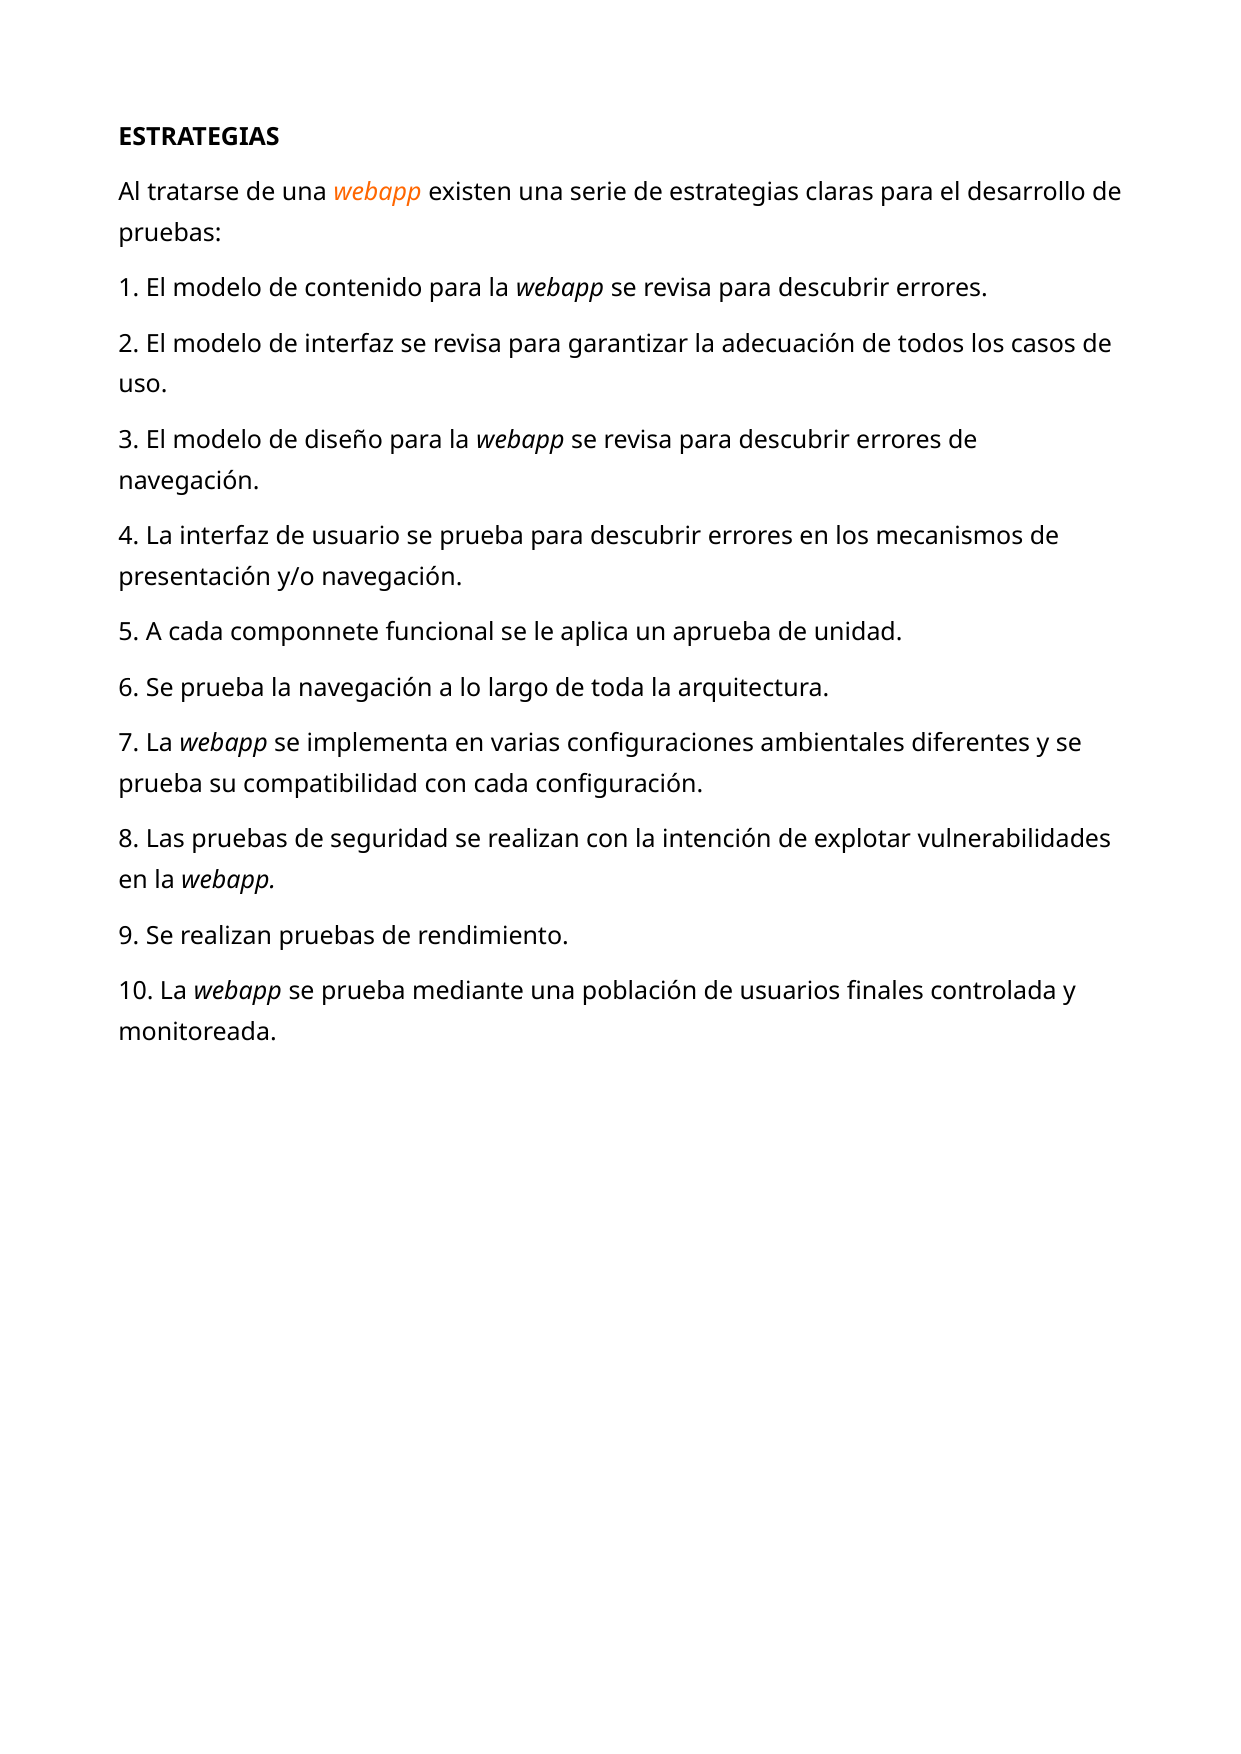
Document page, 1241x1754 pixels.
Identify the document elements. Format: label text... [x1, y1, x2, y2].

text 10. La webapp se prueba mediante una población de usuarios finales controlada y monitoreada. [118, 973, 1122, 1048]
text 6. Se prueba la navegación a lo largo de toda la arquitectura. [118, 669, 1122, 703]
text 2. El modelo de interfaz se revisa para garantizar la adecuación de todos los casos de uso. [118, 325, 1122, 400]
text 7. La webapp se implementa en varias configuraciones ambientales diferentes y se prueba su compatibilidad con cada configuración. [118, 725, 1122, 800]
text 1. El modelo de contenido para la webapp se revisa para descubrir errores. [118, 270, 1122, 304]
text Al tratarse de una webapp existen una serie de estrategias claras para el desarrollo de pruebas: [118, 173, 1122, 248]
text ESTRATEGIAS [118, 118, 1122, 152]
text 9. Se realizan pruebas de rendimiento. [118, 917, 1122, 951]
text 8. Las pruebas de seguridad se realizan con la intención de explotar vulnerabilidades en la webapp. [118, 821, 1122, 896]
text 4. La interfaz de usuario se prueba para descubrir errores en los mecanismos de presentación y/o navegación. [118, 518, 1122, 593]
text 5. A cada componnete funcional se le aplica un aprueba de unidad. [118, 614, 1122, 648]
text 3. El modelo de diseño para la webapp se revisa para descubrir errores de navegación. [118, 421, 1122, 496]
